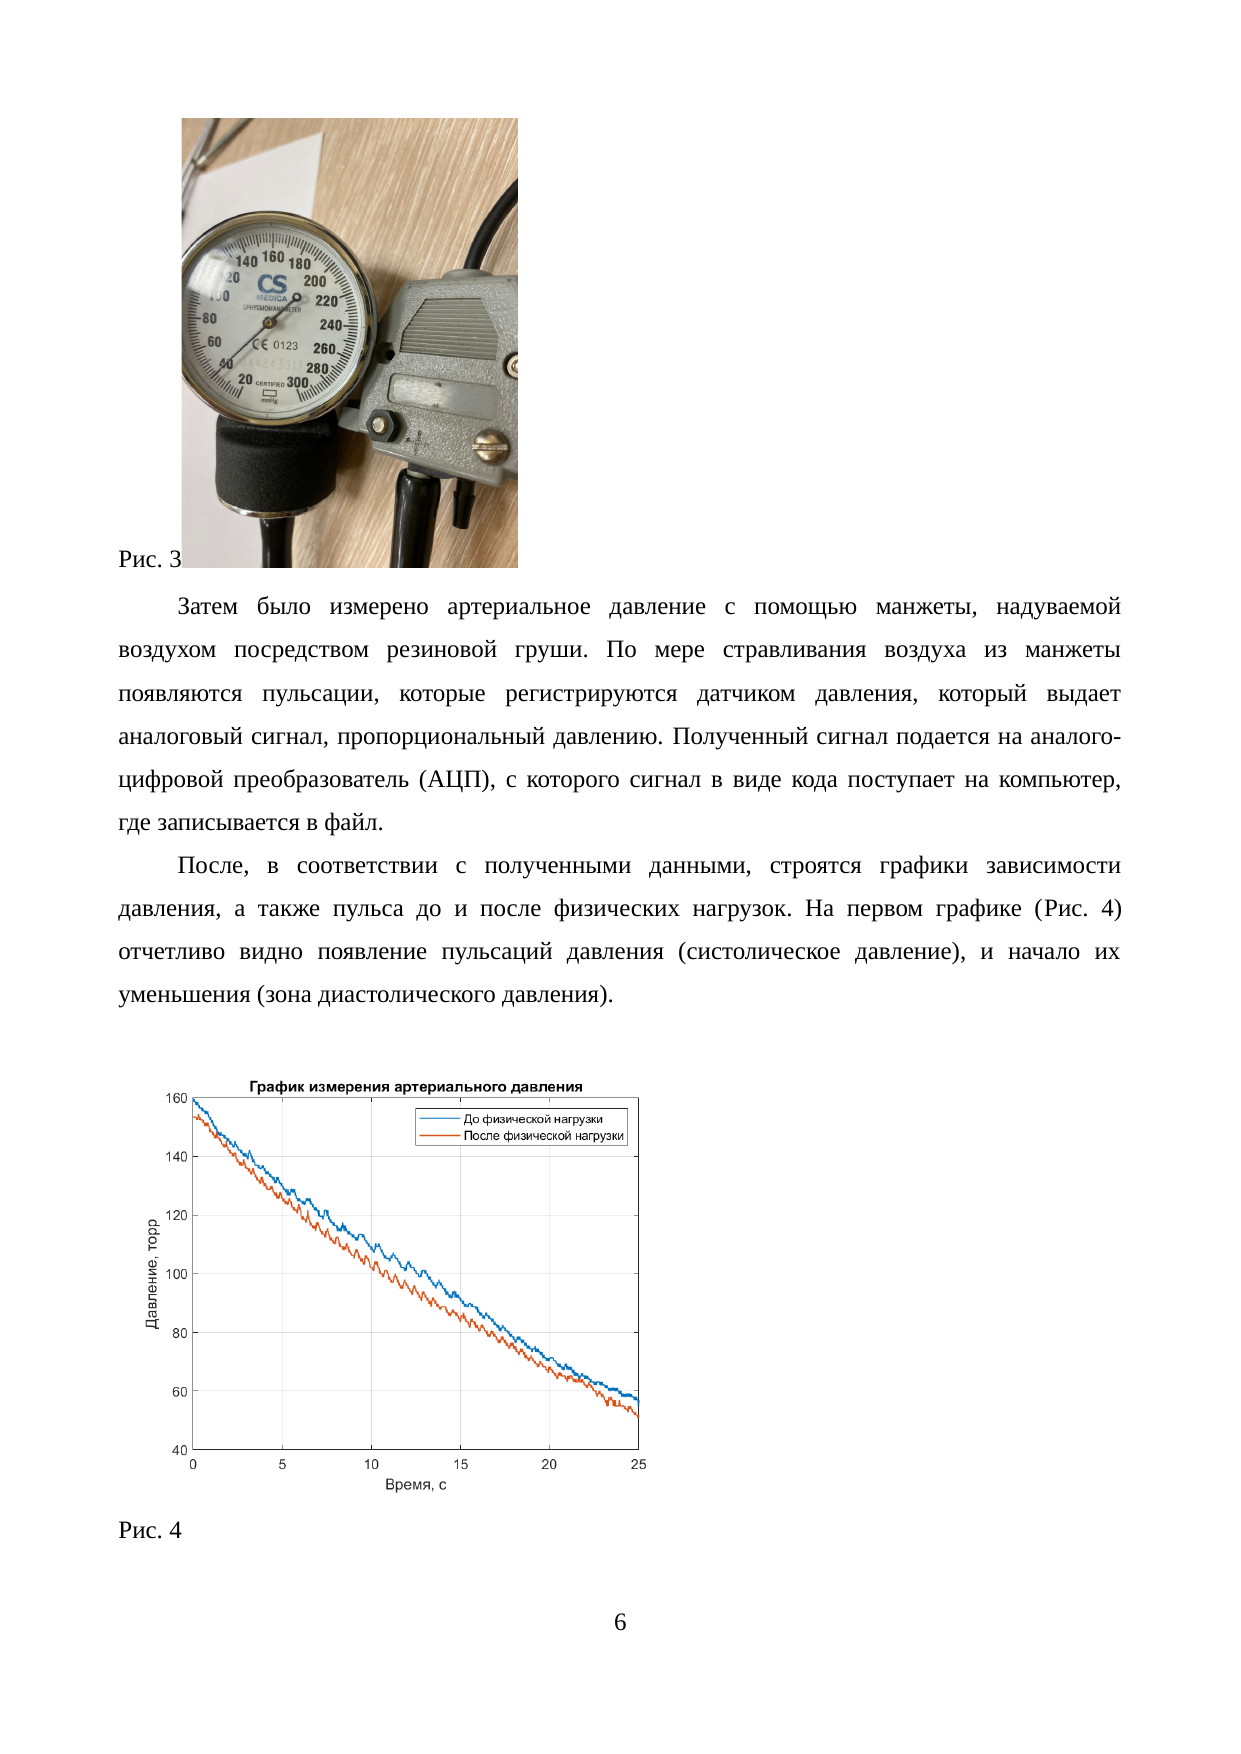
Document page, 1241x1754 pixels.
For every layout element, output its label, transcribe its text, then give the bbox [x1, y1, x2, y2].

text Рис. 4 [118, 1515, 1122, 1544]
picture [181, 118, 518, 568]
picture [118, 1065, 693, 1497]
text Затем было измерено артериальное давление с помощью манжеты, надуваемой воздухом посредством резиновой груши. По мере стравливания воздуха из манжеты появляются пульсации, которые регистрируются датчиком давления, который выдает аналоговый сигнал, пропорциональный давлению. Полученный сигнал подается на аналого-цифровой преобразователь (АЦП), с которого сигнал в виде кода поступает на компьютер, где записывается в файл. [118, 591, 1122, 836]
text Рис. 3 [118, 118, 1122, 573]
text После, в соответствии с полученными данными, строятся графики зависимости давления, а также пульса до и после физических нагрузок. На первом графике (Рис. 4) отчетливо видно появление пульсаций давления (систолическое давление), и начало их уменьшения (зона диастолического давления). [118, 850, 1122, 1008]
